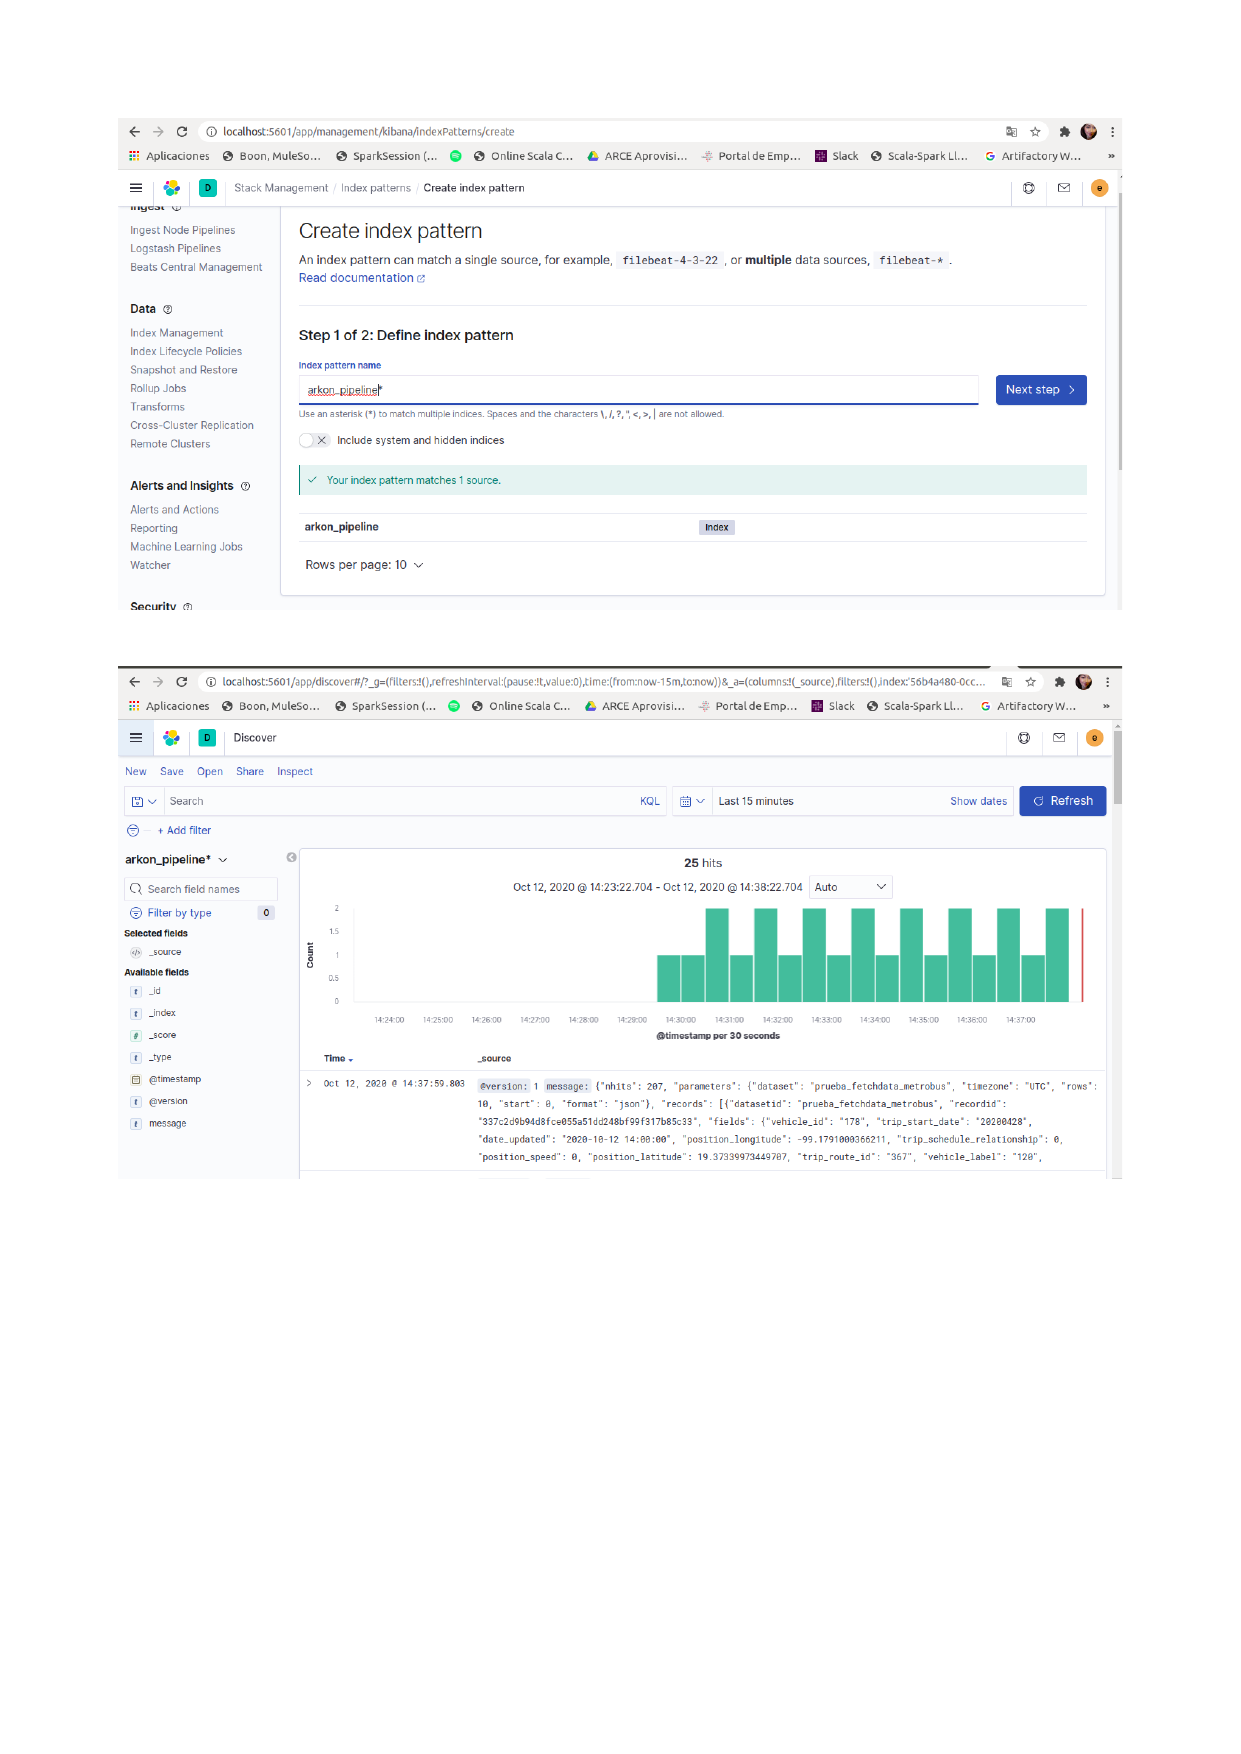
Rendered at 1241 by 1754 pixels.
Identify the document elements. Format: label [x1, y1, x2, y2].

picture [118, 666, 1123, 1179]
picture [118, 118, 1123, 610]
